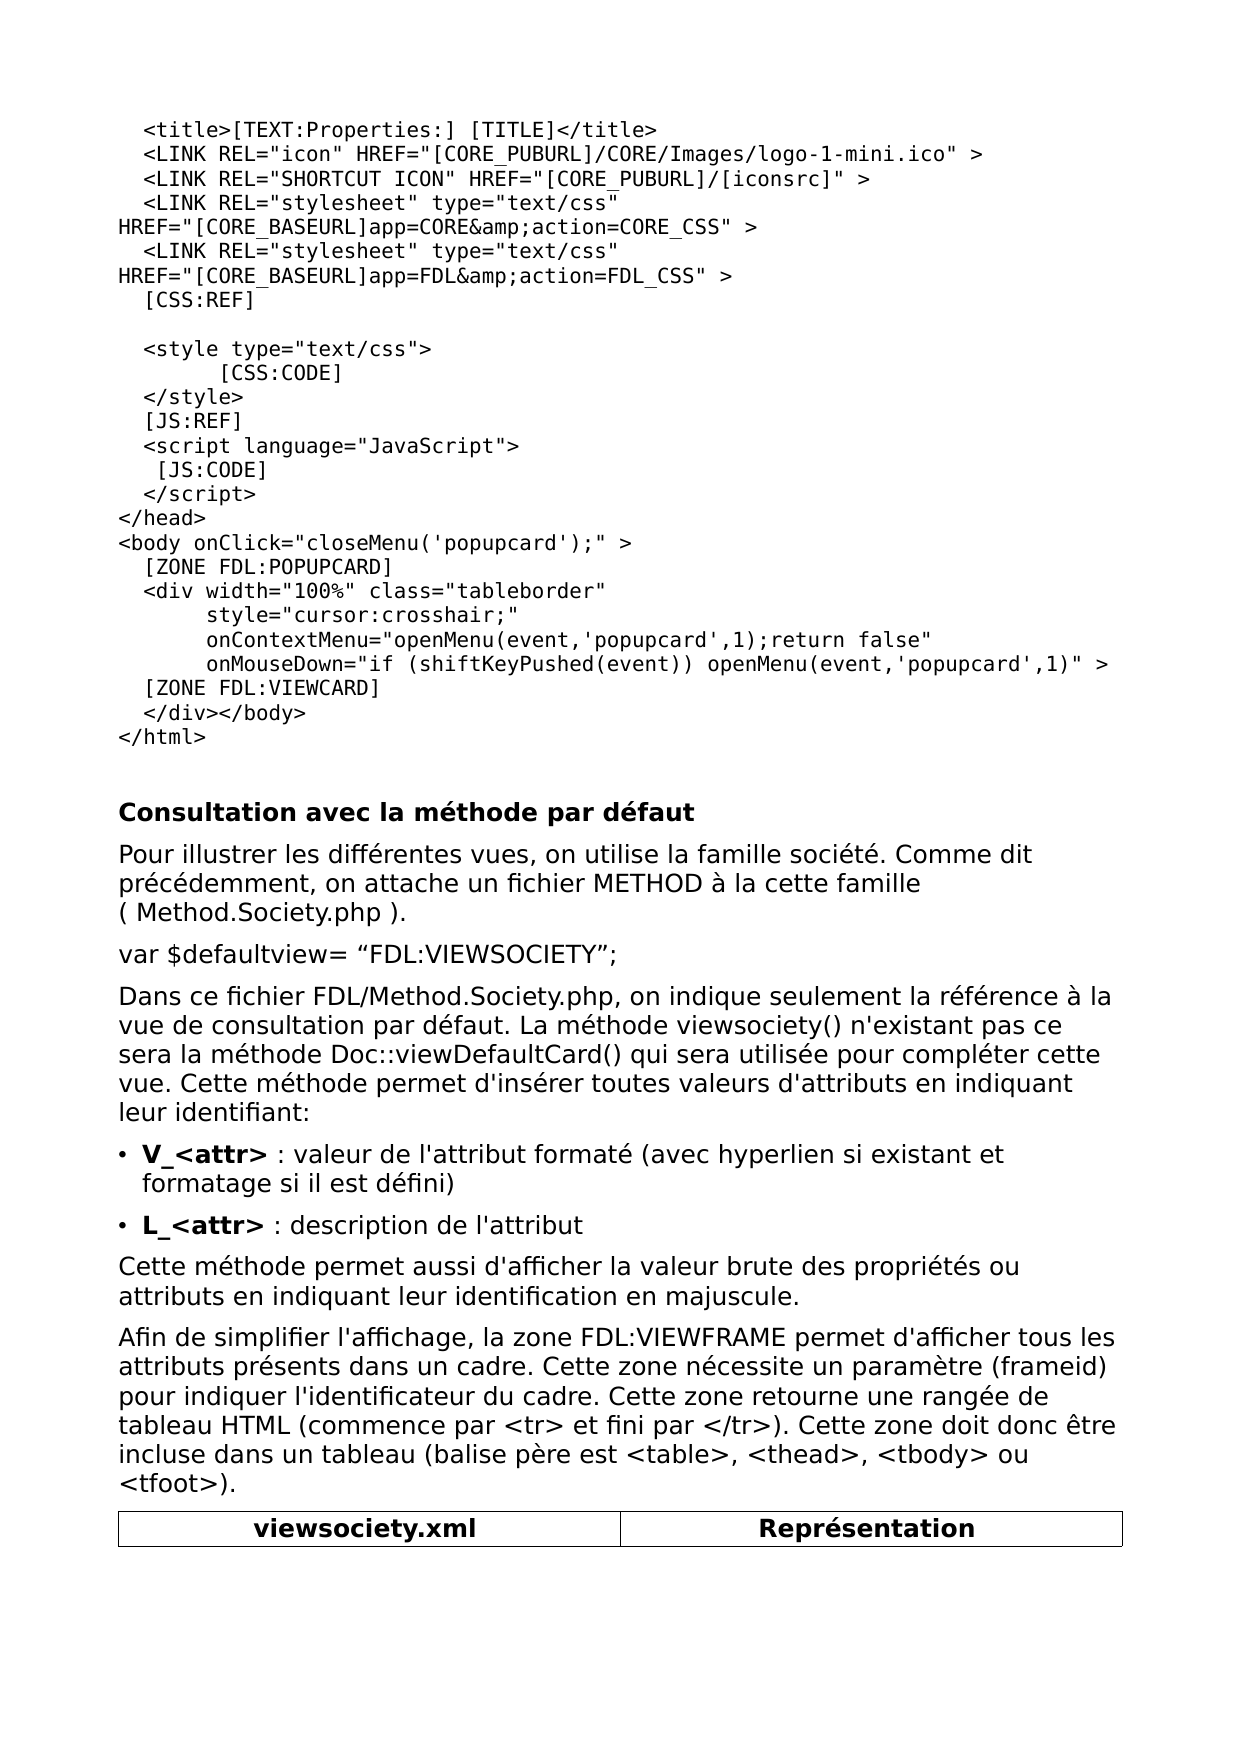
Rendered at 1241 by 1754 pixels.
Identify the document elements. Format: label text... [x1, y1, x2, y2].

list V_<attr> : valeur de l'attribut formaté (avec hyperlien si existant et formatage si il est défini) [118, 1140, 1122, 1198]
text Dans ce fichier FDL/Method.Society.php, on indique seulement la référence à la vue de consultation par défaut. La méthode viewsociety() n'existant pas ce sera la méthode Doc::viewDefaultCard() qui sera utilisée pour compléter cette vue. Cette méthode permet d'insérer toutes valeurs d'attributs en indiquant leur identifiant: [118, 982, 1122, 1128]
table_header Représentation [621, 1512, 1122, 1546]
list L_<attr> : description de l'attribut [118, 1211, 1122, 1240]
text Cette méthode permet aussi d'afficher la valeur brute des propriétés ou attributs en indiquant leur identification en majuscule. [118, 1253, 1122, 1311]
text Pour illustrer les différentes vues, on utilise la famille société. Comme dit précédemment, on attache un fichier METHOD à la cette famille ( Method.Society.php ). [118, 840, 1122, 928]
text <title>[TEXT:Properties:] [TITLE]</title> <LINK REL="icon" HREF="[CORE_PUBURL]/CORE/Images/logo-1-mini.ico" > <LINK REL="SHORTCUT ICON" HREF="[CORE_PUBURL]/[iconsrc]" > <LINK REL="stylesheet" type="text/css" HREF="[CORE_BASEURL]app=CORE&amp;action=CORE_CSS" > <LINK REL="stylesheet" type="text/css" HREF="[CORE_BASEURL]app=FDL&amp;action=FDL_CSS" > [CSS:REF] <style type="text/css"> [CSS:CODE] </style> [JS:REF] <script language="JavaScript"> [JS:CODE] </script> </head> <body onClick="closeMenu('popupcard');" > [ZONE FDL:POPUPCARD] <div width="100%" class="tableborder" style="cursor:crosshair;" onContextMenu="openMenu(event,'popupcard',1);return false" onMouseDown="if (shiftKeyPushed(event)) openMenu(event,'popupcard',1)" > [ZONE FDL:VIEWCARD] </div></body> </html> [118, 118, 1122, 773]
table_header viewsociety.xml [119, 1512, 620, 1546]
text Afin de simplifier l'affichage, la zone FDL:VIEWFRAME permet d'afficher tous les attributs présents dans un cadre. Cette zone nécessite un paramètre (frameid) pour indiquer l'identificateur du cadre. Cette zone retourne une rangée de tableau HTML (commence par <tr> et fini par </tr>). Cette zone doit donc être incluse dans un tableau (balise père est <table>, <thead>, <tbody> ou <tfoot>). [118, 1323, 1122, 1498]
text var $defaultview= “FDL:VIEWSOCIETY”; [118, 940, 1122, 969]
subtitle Consultation avec la méthode par défaut [118, 798, 1122, 828]
